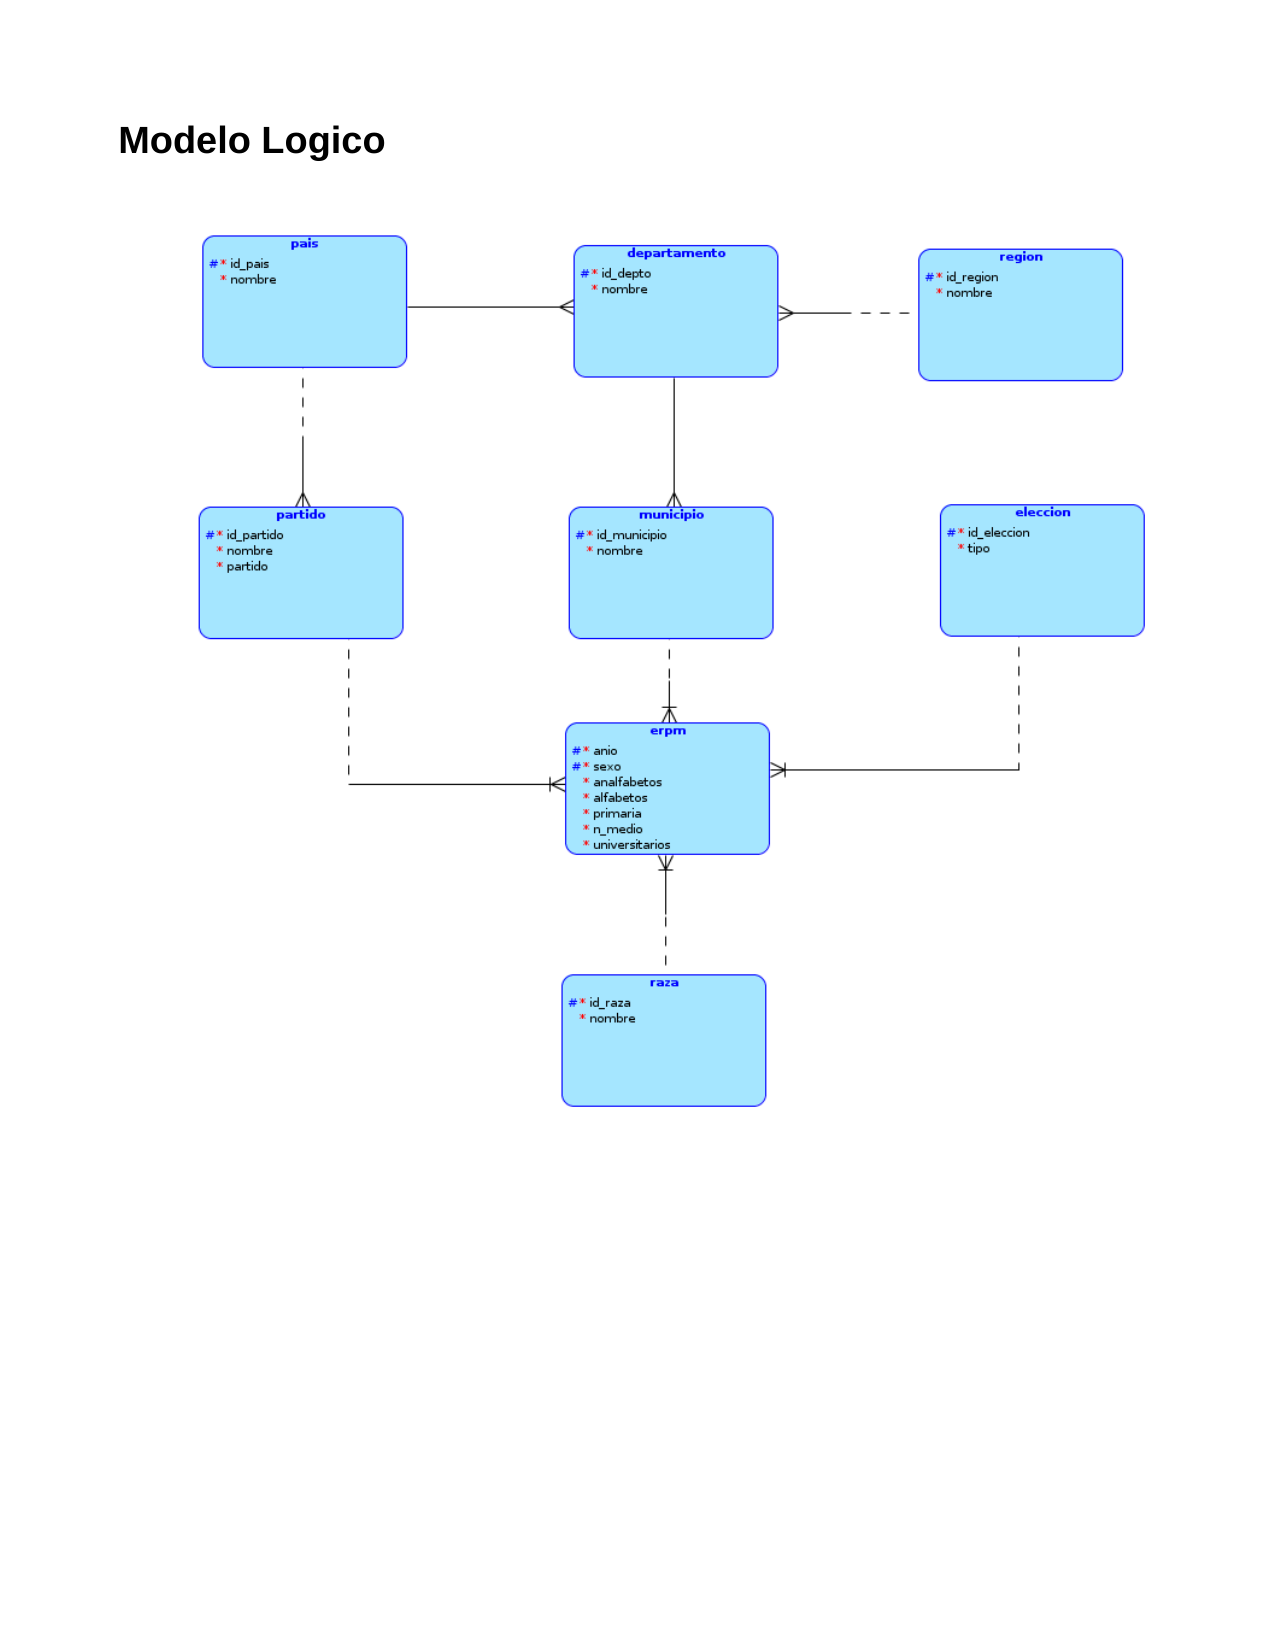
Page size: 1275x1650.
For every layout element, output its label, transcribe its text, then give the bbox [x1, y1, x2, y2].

subtitle Modelo Logico [118, 118, 1157, 162]
picture [118, 174, 1157, 1119]
